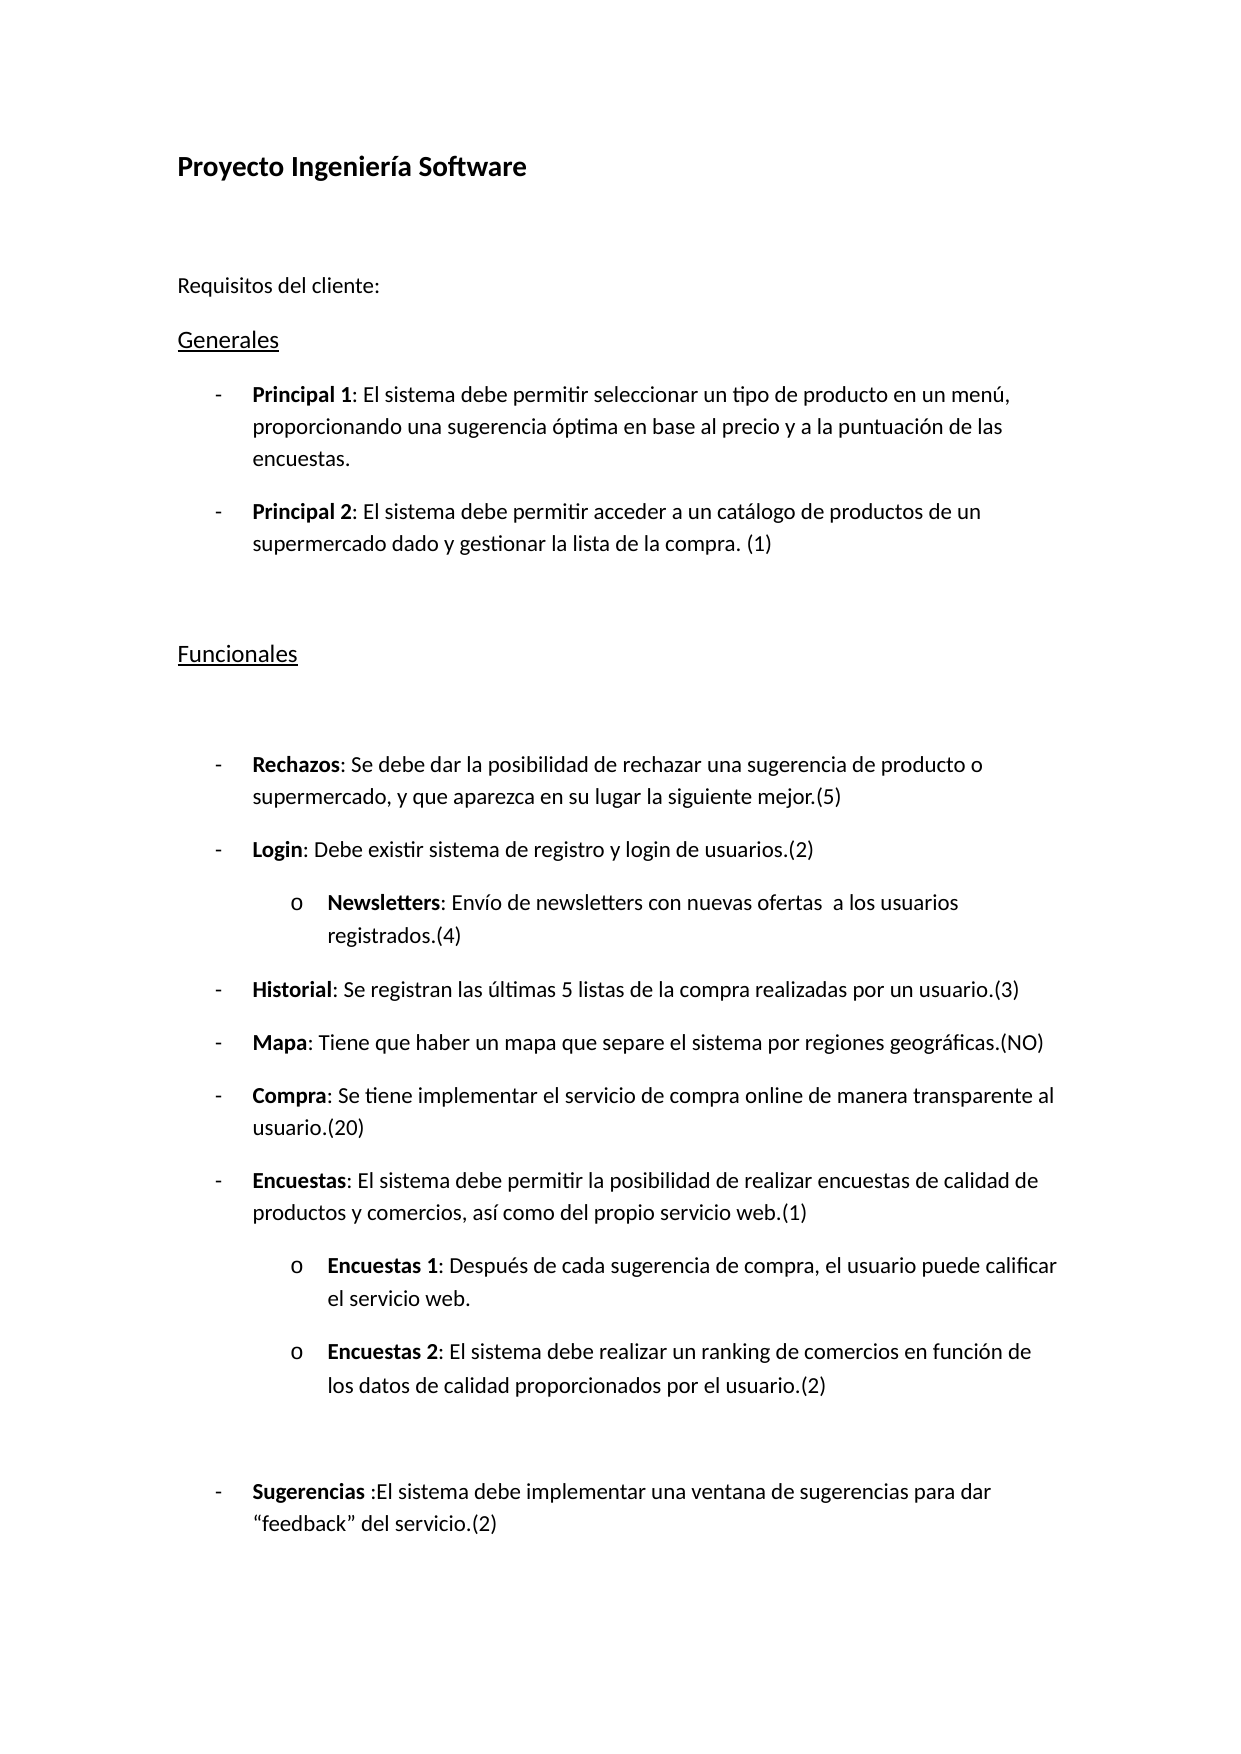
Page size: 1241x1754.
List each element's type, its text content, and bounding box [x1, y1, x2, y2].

list Principal 1: El sistema debe permitir seleccionar un tipo de producto en un menú, proporcionando una sugerencia óptima en base al precio y a la puntuación de las encuestas. [215, 380, 1063, 472]
list Historial: Se registran las últimas 5 listas de la compra realizadas por un usuario.(3) [215, 975, 1063, 1003]
list Encuestas: El sistema debe permitir la posibilidad de realizar encuestas de calidad de productos y comercios, así como del propio servicio web.(1) [215, 1166, 1063, 1226]
text Funcionales [177, 638, 1063, 669]
list Encuestas 1: Después de cada sugerencia de compra, el usuario puede calificar el servicio web. [290, 1251, 1063, 1312]
list Compra: Se tiene implementar el servicio de compra online de manera transparente al usuario.(20) [215, 1081, 1063, 1141]
text Requisitos del cliente: [177, 271, 1063, 299]
list Sugerencias :El sistema debe implementar una ventana de sugerencias para dar “feedback” del servicio.(2) [215, 1477, 1063, 1537]
text Proyecto Ingeniería Software [177, 148, 1063, 183]
list Mapa: Tiene que haber un mapa que separe el sistema por regiones geográficas.(NO) [215, 1028, 1063, 1056]
list Encuestas 2: El sistema debe realizar un ranking de comercios en función de los datos de calidad proporcionados por el usuario.(2) [290, 1337, 1063, 1399]
list Login: Debe existir sistema de registro y login de usuarios.(2) [215, 835, 1063, 863]
text Generales [177, 324, 1063, 355]
list Newsletters: Envío de newsletters con nuevas ofertas a los usuarios registrados.(4) [290, 888, 1063, 950]
list Rechazos: Se debe dar la posibilidad de rechazar una sugerencia de producto o supermercado, y que aparezca en su lugar la siguiente mejor.(5) [215, 750, 1063, 810]
list Principal 2: El sistema debe permitir acceder a un catálogo de productos de un supermercado dado y gestionar la lista de la compra. (1) [215, 497, 1063, 558]
